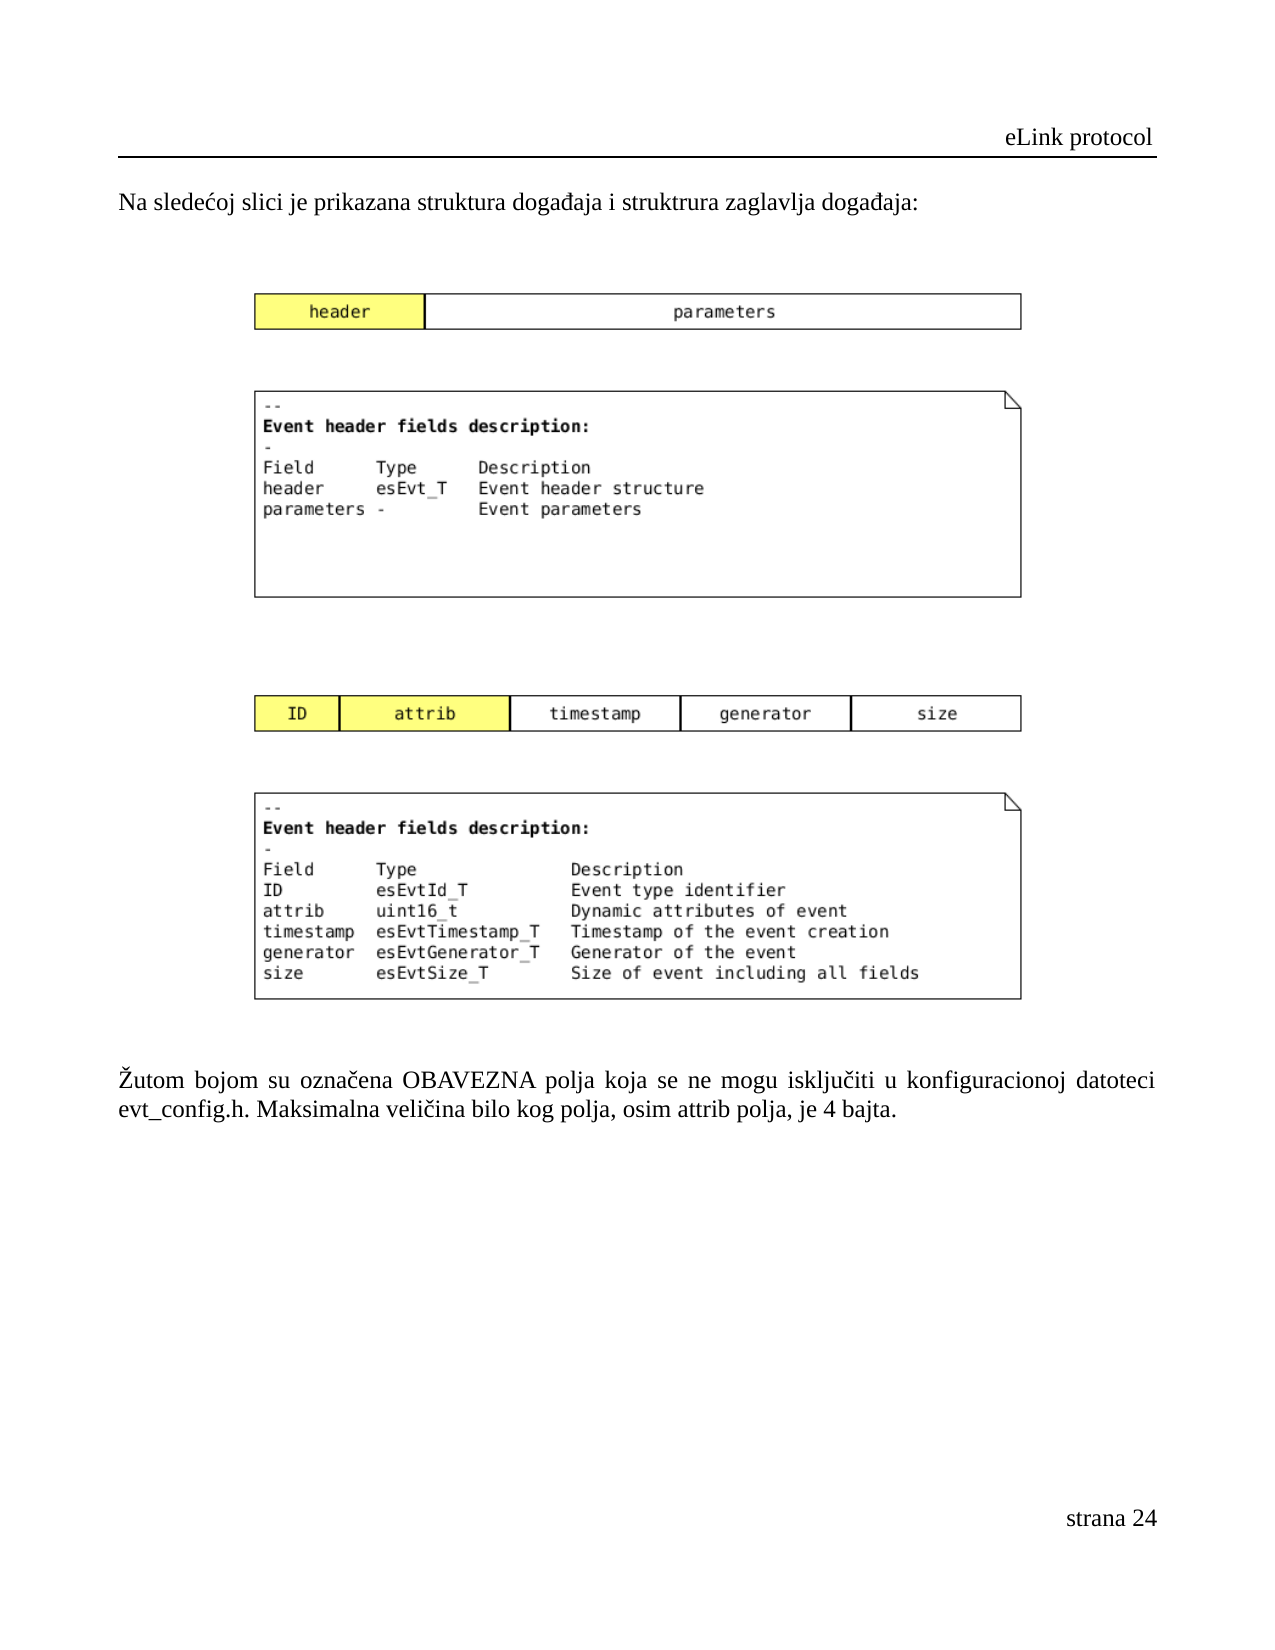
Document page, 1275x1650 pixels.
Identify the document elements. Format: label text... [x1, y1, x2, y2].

text Žutom bojom su označena OBAVEZNA polja koja se ne mogu isključiti u konfiguracionoj datoteci evt_config.h. Maksimalna veličina bilo kog polja, osim attrib polja, je 4 bajta. [118, 1065, 1157, 1122]
picture [230, 269, 1046, 1024]
text Na sledećoj slici je prikazana struktura događaja i struktrura zaglavlja događaja: [118, 187, 1157, 216]
